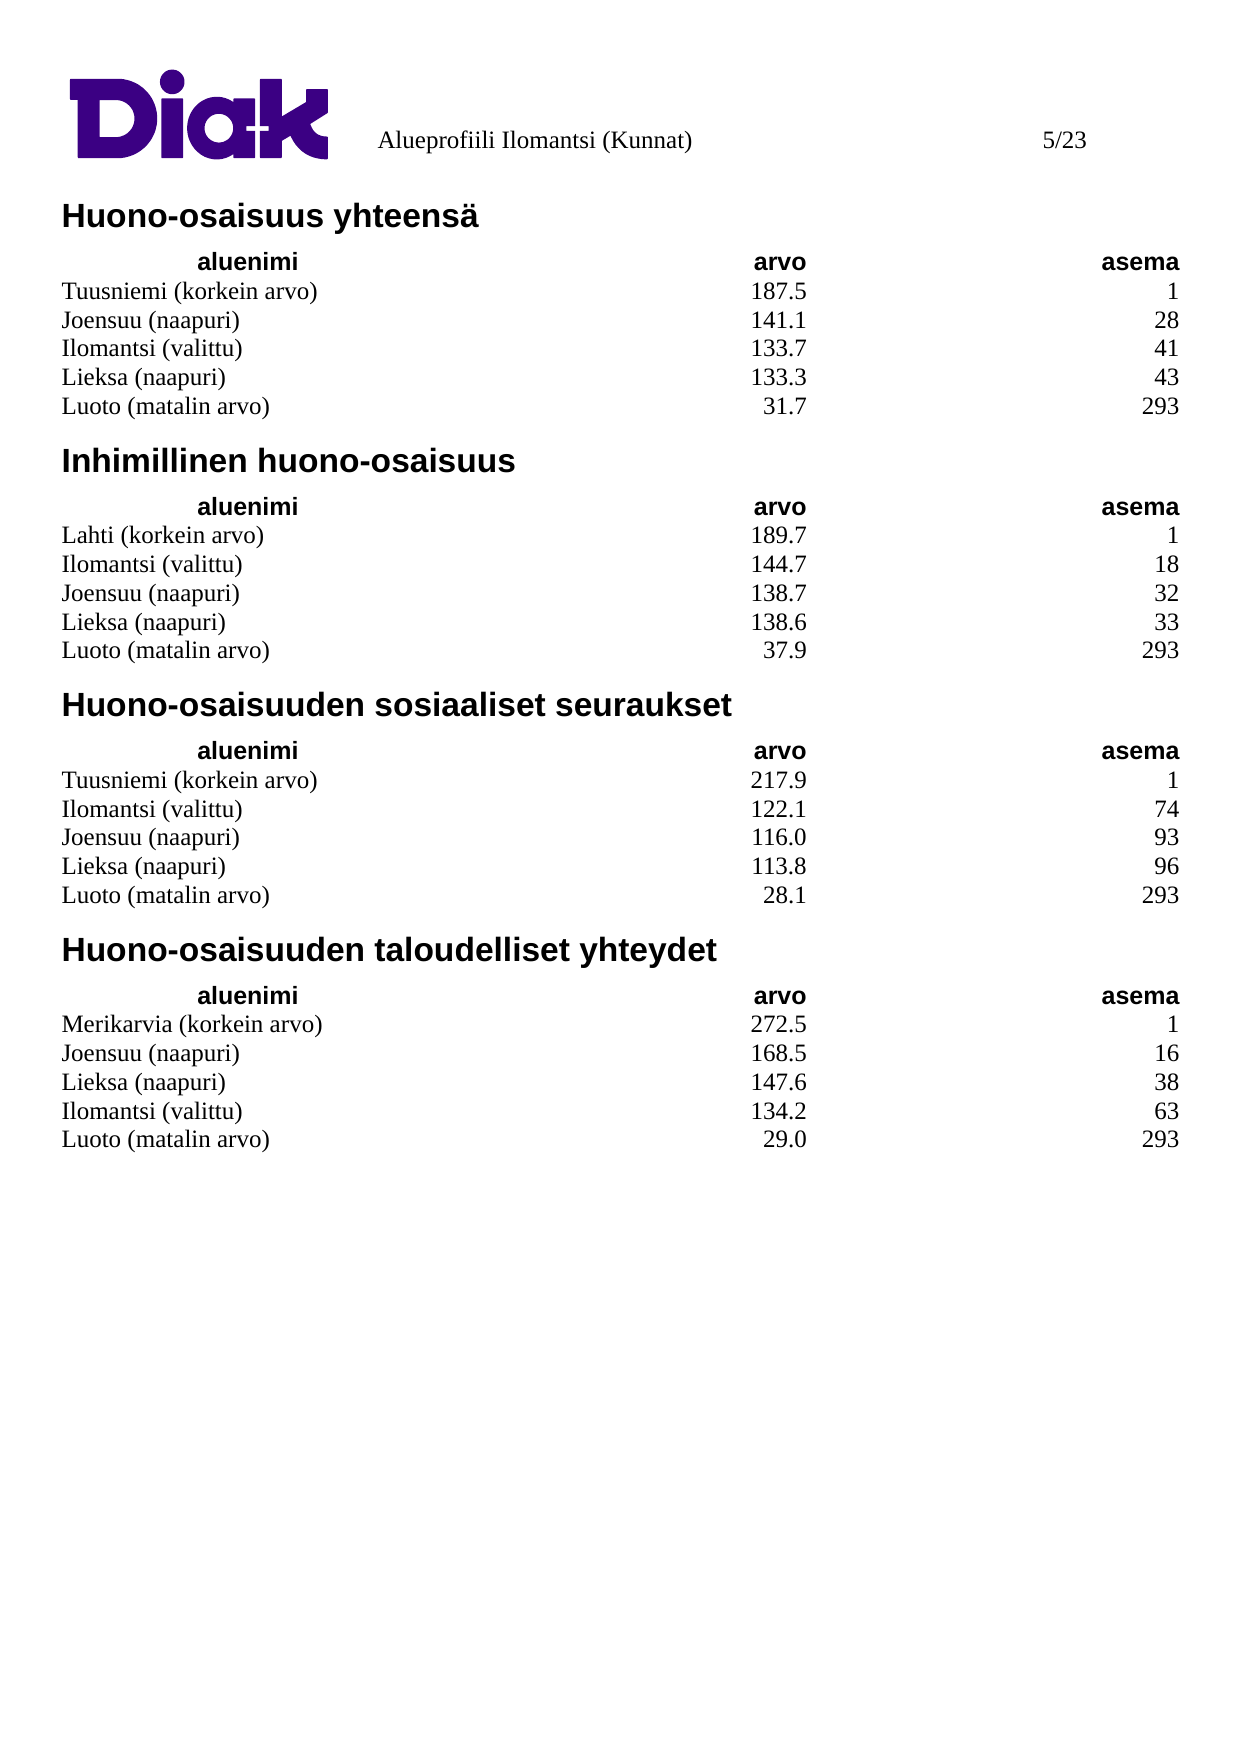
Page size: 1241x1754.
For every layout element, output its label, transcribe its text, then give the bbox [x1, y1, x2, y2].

table_cell 138.7 [434, 578, 806, 607]
table_cell Lieksa (naapuri) [61, 607, 434, 636]
table_cell 1 [806, 276, 1179, 305]
table_cell 28.1 [434, 880, 806, 909]
table_cell Ilomantsi (valittu) [61, 794, 434, 822]
table_cell Ilomantsi (valittu) [61, 1096, 434, 1124]
subtitle Huono-osaisuuden taloudelliset yhteydet [61, 929, 1179, 968]
table_cell 122.1 [434, 794, 806, 822]
table_cell 43 [806, 362, 1179, 391]
table_cell 168.5 [434, 1038, 806, 1067]
table_cell Luoto (matalin arvo) [61, 1125, 434, 1153]
table_cell Lahti (korkein arvo) [61, 521, 434, 549]
table_cell 116.0 [434, 823, 806, 851]
table_cell 144.7 [434, 549, 806, 578]
table_cell 187.5 [434, 276, 806, 305]
table_header arvo [434, 736, 806, 765]
table_cell 217.9 [434, 765, 806, 794]
table_cell 29.0 [434, 1125, 806, 1153]
table_cell 32 [806, 578, 1179, 607]
table_cell 293 [806, 1125, 1179, 1153]
table_cell Merikarvia (korkein arvo) [61, 1010, 434, 1038]
table_cell 63 [806, 1096, 1179, 1124]
table_cell 96 [806, 851, 1179, 880]
table_header arvo [434, 247, 806, 276]
table_cell 41 [806, 334, 1179, 362]
table_header aluenimi [61, 981, 434, 1009]
table_cell 1 [806, 765, 1179, 794]
table_cell 31.7 [434, 391, 806, 420]
table_cell 293 [806, 636, 1179, 664]
table_header aluenimi [61, 736, 434, 765]
table_cell 189.7 [434, 521, 806, 549]
table_cell Lieksa (naapuri) [61, 362, 434, 391]
table_header aluenimi [61, 247, 434, 276]
table_cell 37.9 [434, 636, 806, 664]
table_header asema [806, 736, 1179, 765]
table_cell Lieksa (naapuri) [61, 1067, 434, 1096]
table_cell Luoto (matalin arvo) [61, 636, 434, 664]
table_cell 113.8 [434, 851, 806, 880]
table_cell 1 [806, 521, 1179, 549]
table_cell 293 [806, 391, 1179, 420]
table_cell 38 [806, 1067, 1179, 1096]
table_cell Luoto (matalin arvo) [61, 391, 434, 420]
table_cell Luoto (matalin arvo) [61, 880, 434, 909]
table_cell 293 [806, 880, 1179, 909]
table_header asema [806, 492, 1179, 521]
table_cell 28 [806, 305, 1179, 333]
table_cell 134.2 [434, 1096, 806, 1124]
table_header asema [806, 247, 1179, 276]
table_cell Ilomantsi (valittu) [61, 334, 434, 362]
table_cell 93 [806, 823, 1179, 851]
table_cell 138.6 [434, 607, 806, 636]
table_cell Joensuu (naapuri) [61, 578, 434, 607]
table_header arvo [434, 981, 806, 1009]
table_cell 1 [806, 1010, 1179, 1038]
subtitle Huono-osaisuuden sosiaaliset seuraukset [61, 685, 1179, 724]
table_cell 133.3 [434, 362, 806, 391]
table_cell 16 [806, 1038, 1179, 1067]
table_cell Joensuu (naapuri) [61, 1038, 434, 1067]
subtitle Huono-osaisuus yhteensä [61, 196, 1179, 235]
table_header aluenimi [61, 492, 434, 521]
subtitle Inhimillinen huono-osaisuus [61, 441, 1179, 479]
table_cell Tuusniemi (korkein arvo) [61, 765, 434, 794]
table_header arvo [434, 492, 806, 521]
table_cell Joensuu (naapuri) [61, 823, 434, 851]
table_cell 133.7 [434, 334, 806, 362]
table_cell Lieksa (naapuri) [61, 851, 434, 880]
table_header asema [806, 981, 1179, 1009]
table_cell Joensuu (naapuri) [61, 305, 434, 333]
table_cell 141.1 [434, 305, 806, 333]
table_cell Tuusniemi (korkein arvo) [61, 276, 434, 305]
table_cell 33 [806, 607, 1179, 636]
table_cell 18 [806, 549, 1179, 578]
table_cell Ilomantsi (valittu) [61, 549, 434, 578]
table_cell 147.6 [434, 1067, 806, 1096]
table_cell 74 [806, 794, 1179, 822]
table_cell 272.5 [434, 1010, 806, 1038]
